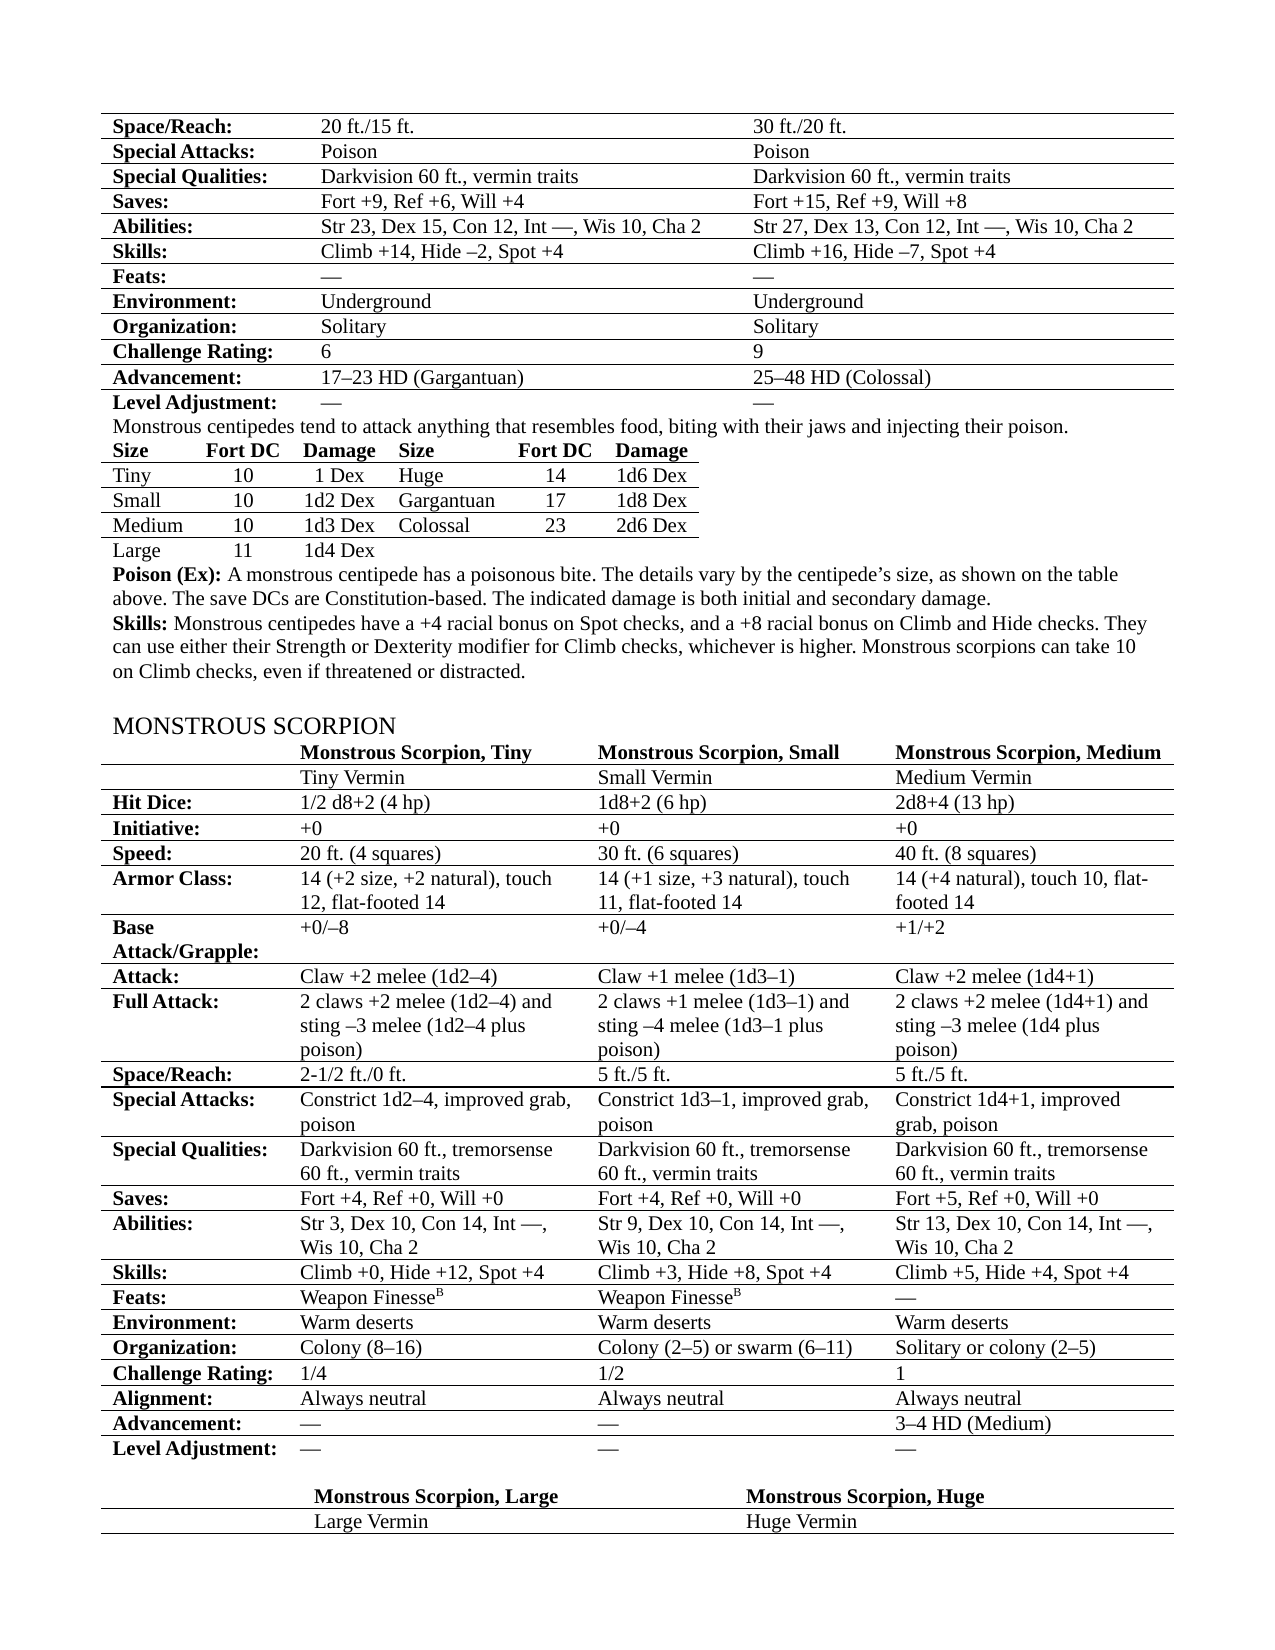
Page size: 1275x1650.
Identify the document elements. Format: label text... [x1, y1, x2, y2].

table_cell Environment: [101, 289, 309, 313]
table_cell 2 claws +2 melee (1d2–4) and sting –3 melee (1d2–4 plus poison) [289, 989, 586, 1061]
table_cell Environment: [101, 1310, 289, 1334]
table_cell Underground [742, 289, 1174, 313]
table_cell Fort +4, Ref +0, Will +0 [586, 1186, 884, 1210]
table_cell Constrict 1d2–4, improved grab, poison [289, 1088, 586, 1136]
table_cell — [742, 264, 1174, 288]
table_cell Darkvision 60 ft., tremorsense 60 ft., vermin traits [289, 1137, 586, 1185]
table_cell Challenge Rating: [101, 340, 309, 363]
table_cell Speed: [101, 841, 289, 864]
table_cell 1/4 [289, 1360, 586, 1384]
table_cell 1d2 Dex [292, 488, 387, 512]
table_cell +1/+2 [884, 915, 1174, 963]
table_cell Str 3, Dex 10, Con 14, Int —, Wis 10, Cha 2 [289, 1211, 586, 1259]
table_cell Fort +15, Ref +9, Will +8 [742, 189, 1174, 213]
table_cell 14 (+4 natural), touch 10, flat-footed 14 [884, 866, 1174, 914]
table_cell Medium Vermin [884, 765, 1174, 789]
table_cell Initiative: [101, 815, 289, 839]
table_cell 1d3 Dex [292, 513, 387, 537]
table_cell 1 Dex [292, 463, 387, 487]
table_header Fort DC [194, 438, 292, 462]
table_cell Str 9, Dex 10, Con 14, Int —, Wis 10, Cha 2 [586, 1211, 884, 1259]
table_cell 2d6 Dex [604, 513, 699, 537]
table_cell 5 ft./5 ft. [884, 1062, 1174, 1086]
table_cell 25–48 HD (Colossal) [742, 365, 1174, 389]
table_cell 6 [309, 340, 742, 363]
table_cell +0/–8 [289, 915, 586, 963]
text Poison (Ex): A monstrous centipede has a poisonous bite. The details vary by the centipede’s size, as shown on the table above. The save DCs are Constitution-based. The indicated damage is both initial and secondary damage. [112, 562, 1162, 610]
table_cell 2 claws +1 melee (1d3–1) and sting –4 melee (1d3–1 plus poison) [586, 989, 884, 1061]
table_cell Level Adjustment: [101, 390, 309, 414]
table_cell Poison [742, 139, 1174, 163]
table_cell Space/Reach: [101, 114, 309, 138]
table_cell Small [101, 488, 194, 512]
table_cell 2 claws +2 melee (1d4+1) and sting –3 melee (1d4 plus poison) [884, 989, 1174, 1061]
table_cell Colossal [387, 513, 507, 537]
table_cell Skills: [101, 239, 309, 263]
table_cell Medium [101, 513, 194, 537]
table_cell 10 [194, 463, 292, 487]
table_cell Advancement: [101, 365, 309, 389]
table_cell +0/–4 [586, 915, 884, 963]
table_cell Str 13, Dex 10, Con 14, Int —, Wis 10, Cha 2 [884, 1211, 1174, 1259]
table_cell Base Attack/Grapple: [101, 915, 289, 963]
table_cell Always neutral [586, 1386, 884, 1409]
table_cell — [289, 1436, 586, 1460]
table_cell 30 ft. (6 squares) [586, 841, 884, 864]
table_header Size [101, 438, 194, 462]
table_cell Weapon FinesseB [289, 1285, 586, 1309]
table_cell Tiny [101, 463, 194, 487]
table_cell 2d8+4 (13 hp) [884, 790, 1174, 814]
table_cell 17 [507, 488, 604, 512]
table_cell Darkvision 60 ft., vermin traits [742, 164, 1174, 188]
table_cell 17–23 HD (Gargantuan) [309, 365, 742, 389]
table_cell Alignment: [101, 1386, 289, 1409]
table_cell 1/2 [586, 1360, 884, 1384]
table_cell Skills: [101, 1260, 289, 1284]
table_cell [507, 538, 604, 562]
table_cell [101, 1509, 303, 1533]
table_cell Warm deserts [884, 1310, 1174, 1334]
table_cell Warm deserts [289, 1310, 586, 1334]
table_header Size [387, 438, 507, 462]
table_cell Special Attacks: [101, 139, 309, 163]
table_cell — [884, 1285, 1174, 1309]
table_cell Weapon FinesseB [586, 1285, 884, 1309]
table_cell Claw +1 melee (1d3–1) [586, 964, 884, 988]
table_cell Space/Reach: [101, 1062, 289, 1086]
table_cell [604, 538, 699, 562]
table_cell 1 [884, 1360, 1174, 1384]
table_cell Str 23, Dex 15, Con 12, Int —, Wis 10, Cha 2 [309, 214, 742, 238]
table_cell 1d8+2 (6 hp) [586, 790, 884, 814]
table_cell Organization: [101, 1335, 289, 1359]
table_cell 3–4 HD (Medium) [884, 1411, 1174, 1435]
table_header Monstrous Scorpion, Large [303, 1484, 734, 1508]
table_cell — [586, 1411, 884, 1435]
table_cell Darkvision 60 ft., tremorsense 60 ft., vermin traits [586, 1137, 884, 1185]
table_cell Level Adjustment: [101, 1436, 289, 1460]
table_cell Darkvision 60 ft., vermin traits [309, 164, 742, 188]
table_cell Always neutral [884, 1386, 1174, 1409]
table_cell Hit Dice: [101, 790, 289, 814]
table_cell 20 ft./15 ft. [309, 114, 742, 138]
table_cell Solitary [742, 314, 1174, 338]
table_cell — [289, 1411, 586, 1435]
table_cell Solitary [309, 314, 742, 338]
table_cell Colony (2–5) or swarm (6–11) [586, 1335, 884, 1359]
table_cell Special Attacks: [101, 1088, 289, 1136]
table_cell Large [101, 538, 194, 562]
table_cell Small Vermin [586, 765, 884, 789]
table_cell 1d4 Dex [292, 538, 387, 562]
table_cell Feats: [101, 264, 309, 288]
table_header Damage [292, 438, 387, 462]
table_header Monstrous Scorpion, Medium [884, 740, 1174, 764]
table_cell 1d6 Dex [604, 463, 699, 487]
table_cell 5 ft./5 ft. [586, 1062, 884, 1086]
table_cell — [309, 390, 742, 414]
table_cell Climb +5, Hide +4, Spot +4 [884, 1260, 1174, 1284]
table_cell 10 [194, 488, 292, 512]
table_cell Fort +5, Ref +0, Will +0 [884, 1186, 1174, 1210]
table_cell Saves: [101, 1186, 289, 1210]
text Monstrous centipedes tend to attack anything that resembles food, biting with their jaws and injecting their poison. [112, 414, 1162, 438]
table_cell 1d8 Dex [604, 488, 699, 512]
table_cell Fort +9, Ref +6, Will +4 [309, 189, 742, 213]
table_cell 11 [194, 538, 292, 562]
table_cell Constrict 1d3–1, improved grab, poison [586, 1088, 884, 1136]
table_cell Str 27, Dex 13, Con 12, Int —, Wis 10, Cha 2 [742, 214, 1174, 238]
text MONSTROUS SCORPION [112, 711, 1162, 740]
table_cell Colony (8–16) [289, 1335, 586, 1359]
table_cell Advancement: [101, 1411, 289, 1435]
table_cell Climb +0, Hide +12, Spot +4 [289, 1260, 586, 1284]
table_cell +0 [289, 815, 586, 839]
table_cell Tiny Vermin [289, 765, 586, 789]
table_cell 1/2 d8+2 (4 hp) [289, 790, 586, 814]
table_cell Climb +3, Hide +8, Spot +4 [586, 1260, 884, 1284]
table_cell — [309, 264, 742, 288]
table_cell 14 (+2 size, +2 natural), touch 12, flat-footed 14 [289, 866, 586, 914]
table_cell — [586, 1436, 884, 1460]
table_cell Climb +14, Hide –2, Spot +4 [309, 239, 742, 263]
table_cell Large Vermin [303, 1509, 734, 1533]
table_cell 2-1/2 ft./0 ft. [289, 1062, 586, 1086]
table_cell [101, 765, 289, 789]
table_cell Gargantuan [387, 488, 507, 512]
table_header [101, 740, 289, 764]
table_cell Claw +2 melee (1d2–4) [289, 964, 586, 988]
table_header Monstrous Scorpion, Tiny [289, 740, 586, 764]
table_cell Solitary or colony (2–5) [884, 1335, 1174, 1359]
table_cell Darkvision 60 ft., tremorsense 60 ft., vermin traits [884, 1137, 1174, 1185]
table_cell 10 [194, 513, 292, 537]
table_header Monstrous Scorpion, Huge [735, 1484, 1174, 1508]
table_cell 14 (+1 size, +3 natural), touch 11, flat-footed 14 [586, 866, 884, 914]
table_cell [387, 538, 507, 562]
table_cell 14 [507, 463, 604, 487]
table_cell Full Attack: [101, 989, 289, 1061]
table_header Fort DC [507, 438, 604, 462]
table_cell Saves: [101, 189, 309, 213]
table_cell Huge Vermin [735, 1509, 1174, 1533]
table_cell — [884, 1436, 1174, 1460]
table_header [101, 1484, 303, 1508]
text Skills: Monstrous centipedes have a +4 racial bonus on Spot checks, and a +8 racial bonus on Climb and Hide checks. They can use either their Strength or Dexterity modifier for Climb checks, whichever is higher. Monstrous scorpions can take 10 on Climb checks, even if threatened or distracted. [112, 610, 1162, 683]
table_header Damage [604, 438, 699, 462]
table_cell Abilities: [101, 214, 309, 238]
table_cell Climb +16, Hide –7, Spot +4 [742, 239, 1174, 263]
table_header Monstrous Scorpion, Small [586, 740, 884, 764]
table_cell Attack: [101, 964, 289, 988]
table_cell 23 [507, 513, 604, 537]
table_cell Always neutral [289, 1386, 586, 1409]
table_cell Abilities: [101, 1211, 289, 1259]
table_cell Challenge Rating: [101, 1360, 289, 1384]
table_cell Special Qualities: [101, 1137, 289, 1185]
table_cell 40 ft. (8 squares) [884, 841, 1174, 864]
table_cell Armor Class: [101, 866, 289, 914]
table_cell Organization: [101, 314, 309, 338]
table_cell Poison [309, 139, 742, 163]
table_cell Fort +4, Ref +0, Will +0 [289, 1186, 586, 1210]
table_cell Huge [387, 463, 507, 487]
table_cell — [742, 390, 1174, 414]
table_cell 20 ft. (4 squares) [289, 841, 586, 864]
table_cell Warm deserts [586, 1310, 884, 1334]
table_cell Claw +2 melee (1d4+1) [884, 964, 1174, 988]
table_cell +0 [586, 815, 884, 839]
table_cell 9 [742, 340, 1174, 363]
table_cell Special Qualities: [101, 164, 309, 188]
table_cell Underground [309, 289, 742, 313]
table_cell 30 ft./20 ft. [742, 114, 1174, 138]
table_cell Constrict 1d4+1, improved grab, poison [884, 1088, 1174, 1136]
table_cell +0 [884, 815, 1174, 839]
table_cell Feats: [101, 1285, 289, 1309]
